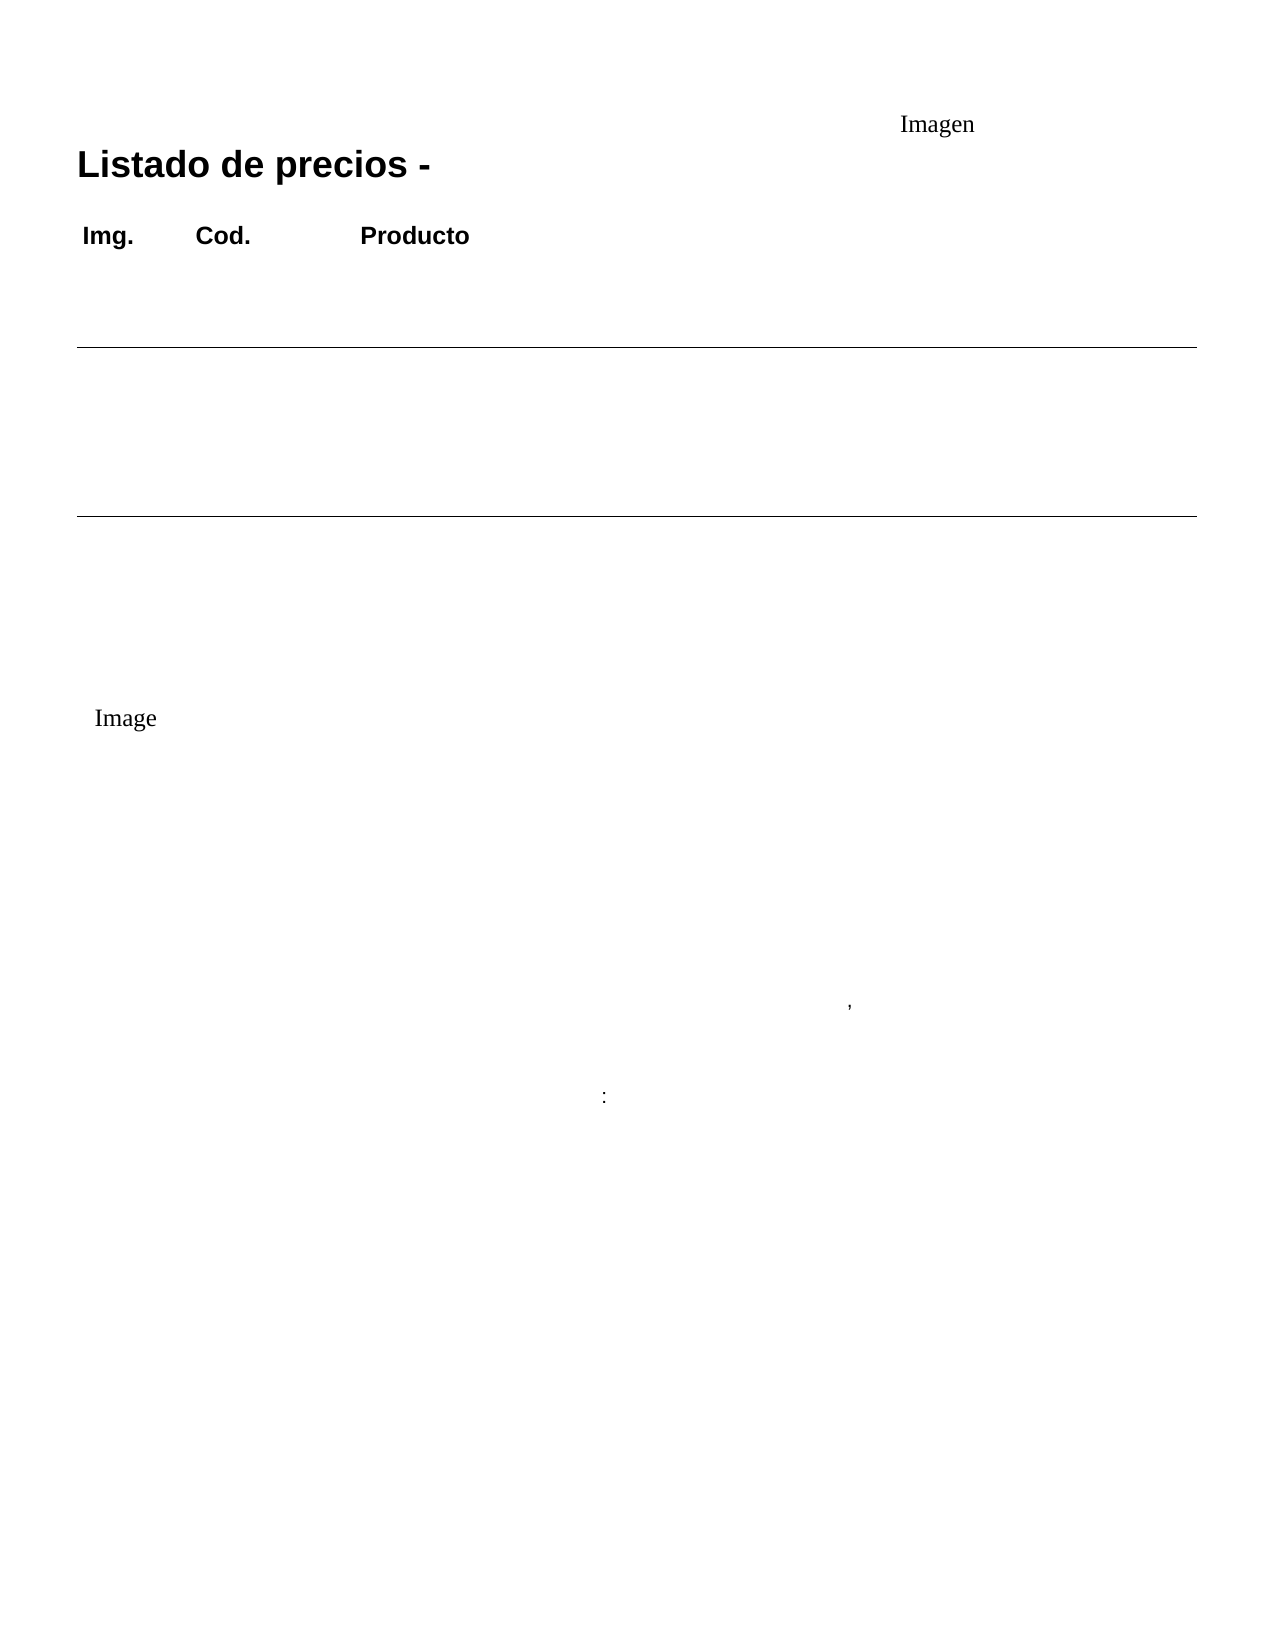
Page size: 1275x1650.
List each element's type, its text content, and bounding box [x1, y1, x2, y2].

table_cell [190, 1210, 354, 1250]
table_cell [1164, 517, 1197, 695]
table_cell </for> [1164, 695, 1197, 1209]
table_cell <product.default_code> [190, 695, 354, 1209]
table_cell <for each="category in categories"> [77, 348, 190, 478]
table_cell [190, 348, 354, 478]
table_cell [354, 348, 935, 478]
table_cell [354, 1250, 935, 1290]
table_cell [1060, 517, 1164, 695]
table_cell [935, 348, 1060, 478]
table_cell <formatLang(get_price(product, pricelist),monetary=True)> [1060, 695, 1164, 1209]
table_header Img. [77, 215, 190, 347]
table_cell <product.name> <print_product_uom and '(' + product.uom_id.name + ')'> <if test="product_type == 'product.template'"> <if test="prod_display_type== 'prod_per_line'"> <for each="prod in product.product_variant_ids"> <', '.join([x.display_name for x in prod.attribute_value_ids])> </for> </if> <if test="prod_display_type== 'prod_list' and len(product.product_variant_ids) > 1"> <for each="prod in product.product_variant_ids"><' / '.join([x.name for x in prod.attribute_value_ids])>, </for> </if> <if test="prod_display_type== 'variants'"> <for each="line in product.attribute_line_ids"> <line.attribute_id.name>: <', '.join([x.name for x in line.value_ids])> </for> </if> </if> [354, 695, 935, 1209]
table_cell [190, 517, 354, 695]
table_cell </for> [77, 1210, 190, 1250]
table_cell [935, 517, 1060, 695]
table_cell [77, 695, 190, 1209]
table_header </for> [1164, 215, 1197, 347]
table_header Cod. [190, 215, 354, 347]
table_cell [1060, 1250, 1164, 1290]
table_cell [354, 517, 935, 695]
table_cell [1164, 1210, 1197, 1250]
table_cell </for> [77, 1250, 190, 1290]
table_cell [354, 1210, 935, 1250]
table_cell <for each="pricelist in pricelists"> [935, 695, 1060, 1209]
table_header Producto [354, 215, 935, 347]
table_header <for each="pricelist in pricelists"> [935, 215, 1060, 347]
table_cell [1164, 348, 1197, 478]
table_cell [935, 1210, 1060, 1250]
table_cell [1164, 1250, 1197, 1290]
table_cell <category.name> [77, 478, 798, 516]
table_cell [935, 1250, 1060, 1290]
table_cell <for each="product in get_products(category.id,context)"> [77, 517, 190, 695]
table_cell [190, 1250, 354, 1290]
table_cell [798, 478, 1197, 516]
table_cell [1060, 348, 1164, 478]
table_header <pricelist.name> [1060, 215, 1164, 347]
table_cell [1060, 1210, 1164, 1250]
